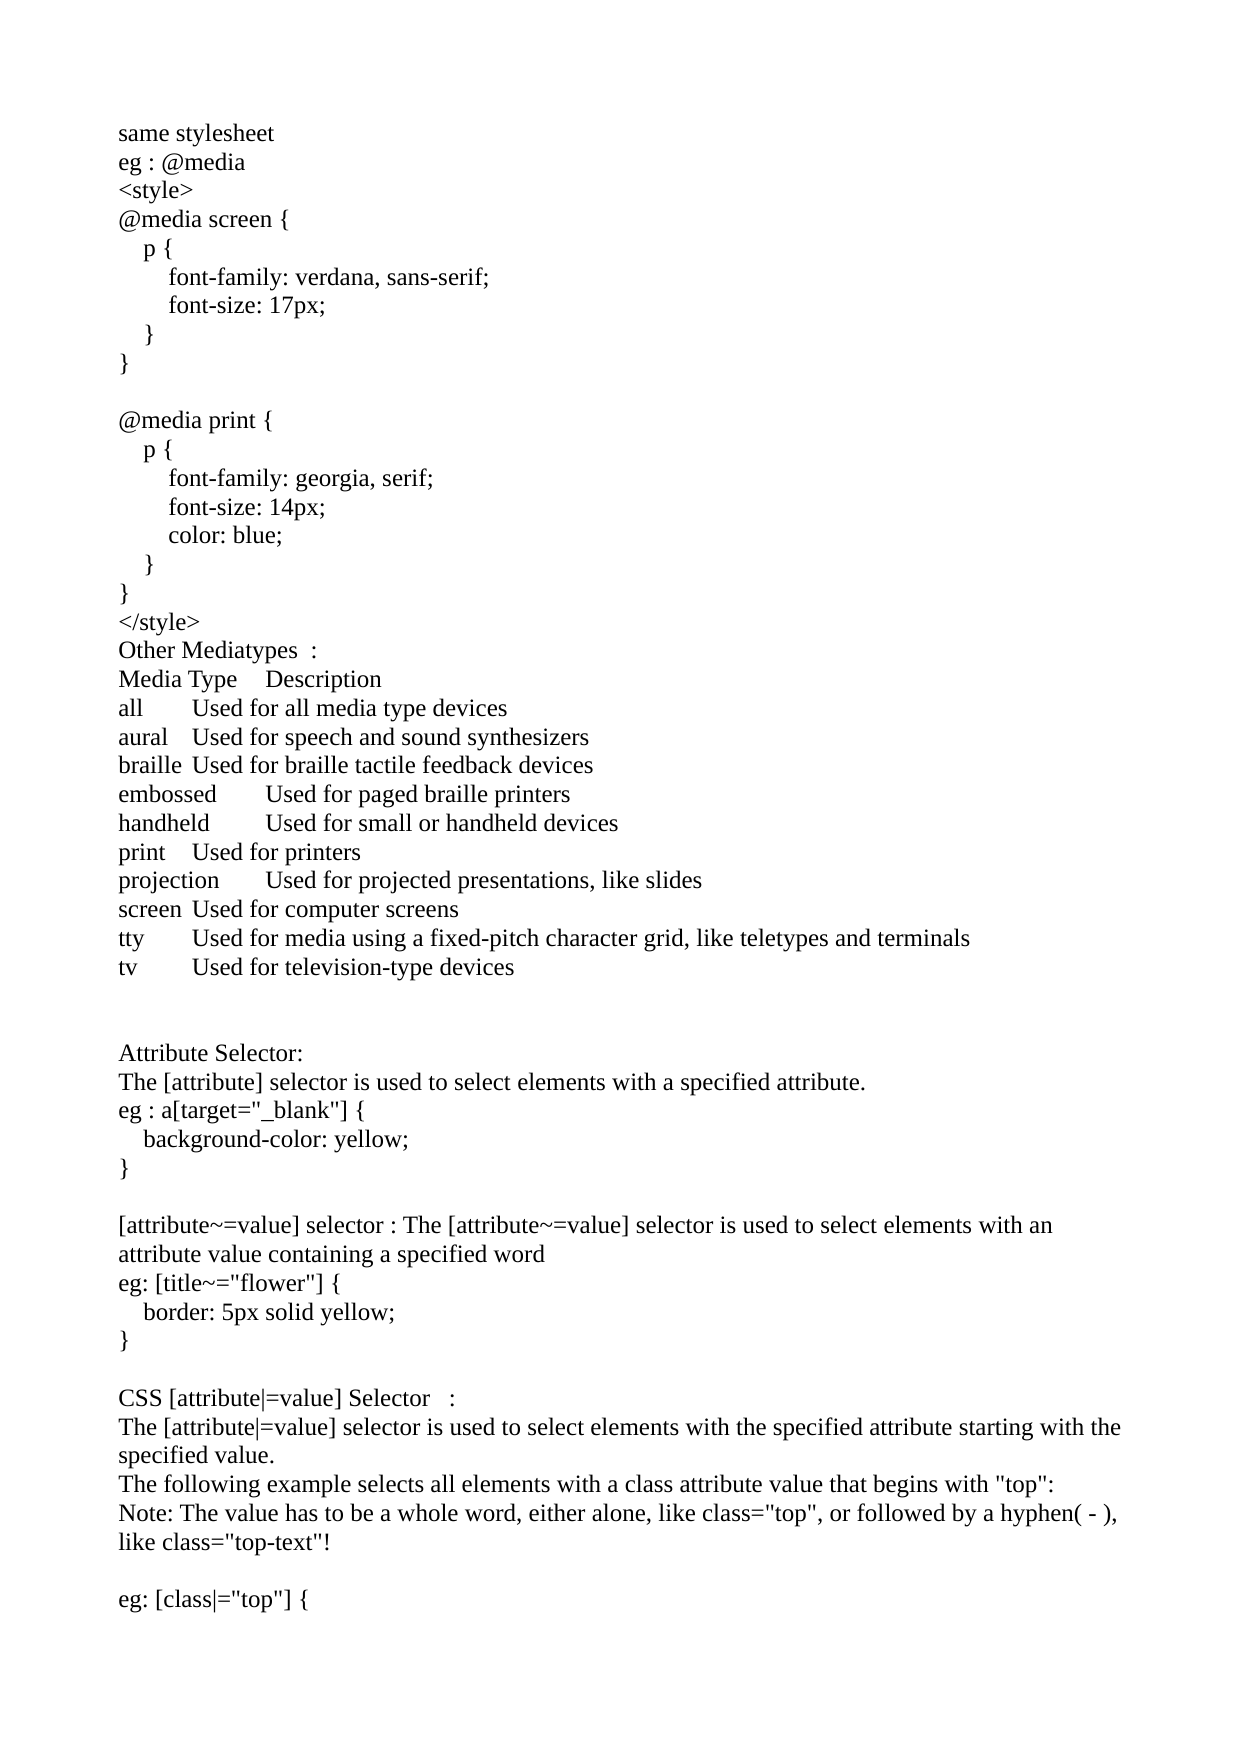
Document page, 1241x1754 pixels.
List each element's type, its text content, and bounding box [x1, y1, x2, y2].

text braille Used for braille tactile feedback devices [118, 751, 1122, 779]
text The [attribute] selector is used to select elements with a specified attribute. [118, 1067, 1122, 1096]
text @media screen { [118, 204, 1122, 233]
text color: blue; [118, 521, 1122, 549]
text font-size: 17px; [118, 291, 1122, 319]
text p { [118, 233, 1122, 262]
text aural Used for speech and sound synthesizers [118, 722, 1122, 751]
text } [118, 549, 1122, 578]
text eg : a[target="_blank"] { [118, 1096, 1122, 1124]
text } [118, 348, 1122, 377]
text all Used for all media type devices [118, 693, 1122, 722]
text handheld Used for small or handheld devices [118, 808, 1122, 837]
text Other Mediatypes : [118, 636, 1122, 664]
text font-family: verdana, sans-serif; [118, 262, 1122, 291]
text eg: [class|="top"] { [118, 1584, 1122, 1613]
text font-size: 14px; [118, 492, 1122, 521]
text [attribute~=value] selector : The [attribute~=value] selector is used to select elements with an attribute value containing a specified word [118, 1211, 1122, 1268]
text embossed Used for paged braille printers [118, 779, 1122, 808]
text } [118, 1153, 1122, 1182]
text screen Used for computer screens [118, 894, 1122, 923]
text } [118, 578, 1122, 607]
text @media print { [118, 406, 1122, 434]
text background-color: yellow; [118, 1124, 1122, 1153]
text Attribute Selector: [118, 1038, 1122, 1067]
text </style> [118, 607, 1122, 636]
text Note: The value has to be a whole word, either alone, like class="top", or followed by a hyphen( - ), like class="top-text"! [118, 1498, 1122, 1556]
text } [118, 319, 1122, 348]
text border: 5px solid yellow; [118, 1297, 1122, 1326]
text The following example selects all elements with a class attribute value that begins with "top": [118, 1469, 1122, 1498]
text } [118, 1326, 1122, 1354]
text print Used for printers [118, 837, 1122, 866]
text same stylesheet [118, 118, 1122, 147]
text eg : @media [118, 147, 1122, 176]
text p { [118, 434, 1122, 463]
text projection Used for projected presentations, like slides [118, 866, 1122, 894]
text font-family: georgia, serif; [118, 463, 1122, 492]
text tv Used for television-type devices [118, 952, 1122, 981]
text The [attribute|=value] selector is used to select elements with the specified attribute starting with the specified value. [118, 1412, 1122, 1469]
text CSS [attribute|=value] Selector : [118, 1383, 1122, 1412]
text tty Used for media using a fixed-pitch character grid, like teletypes and terminals [118, 923, 1122, 952]
text <style> [118, 176, 1122, 204]
text eg: [title~="flower"] { [118, 1268, 1122, 1297]
text Media Type Description [118, 664, 1122, 693]
